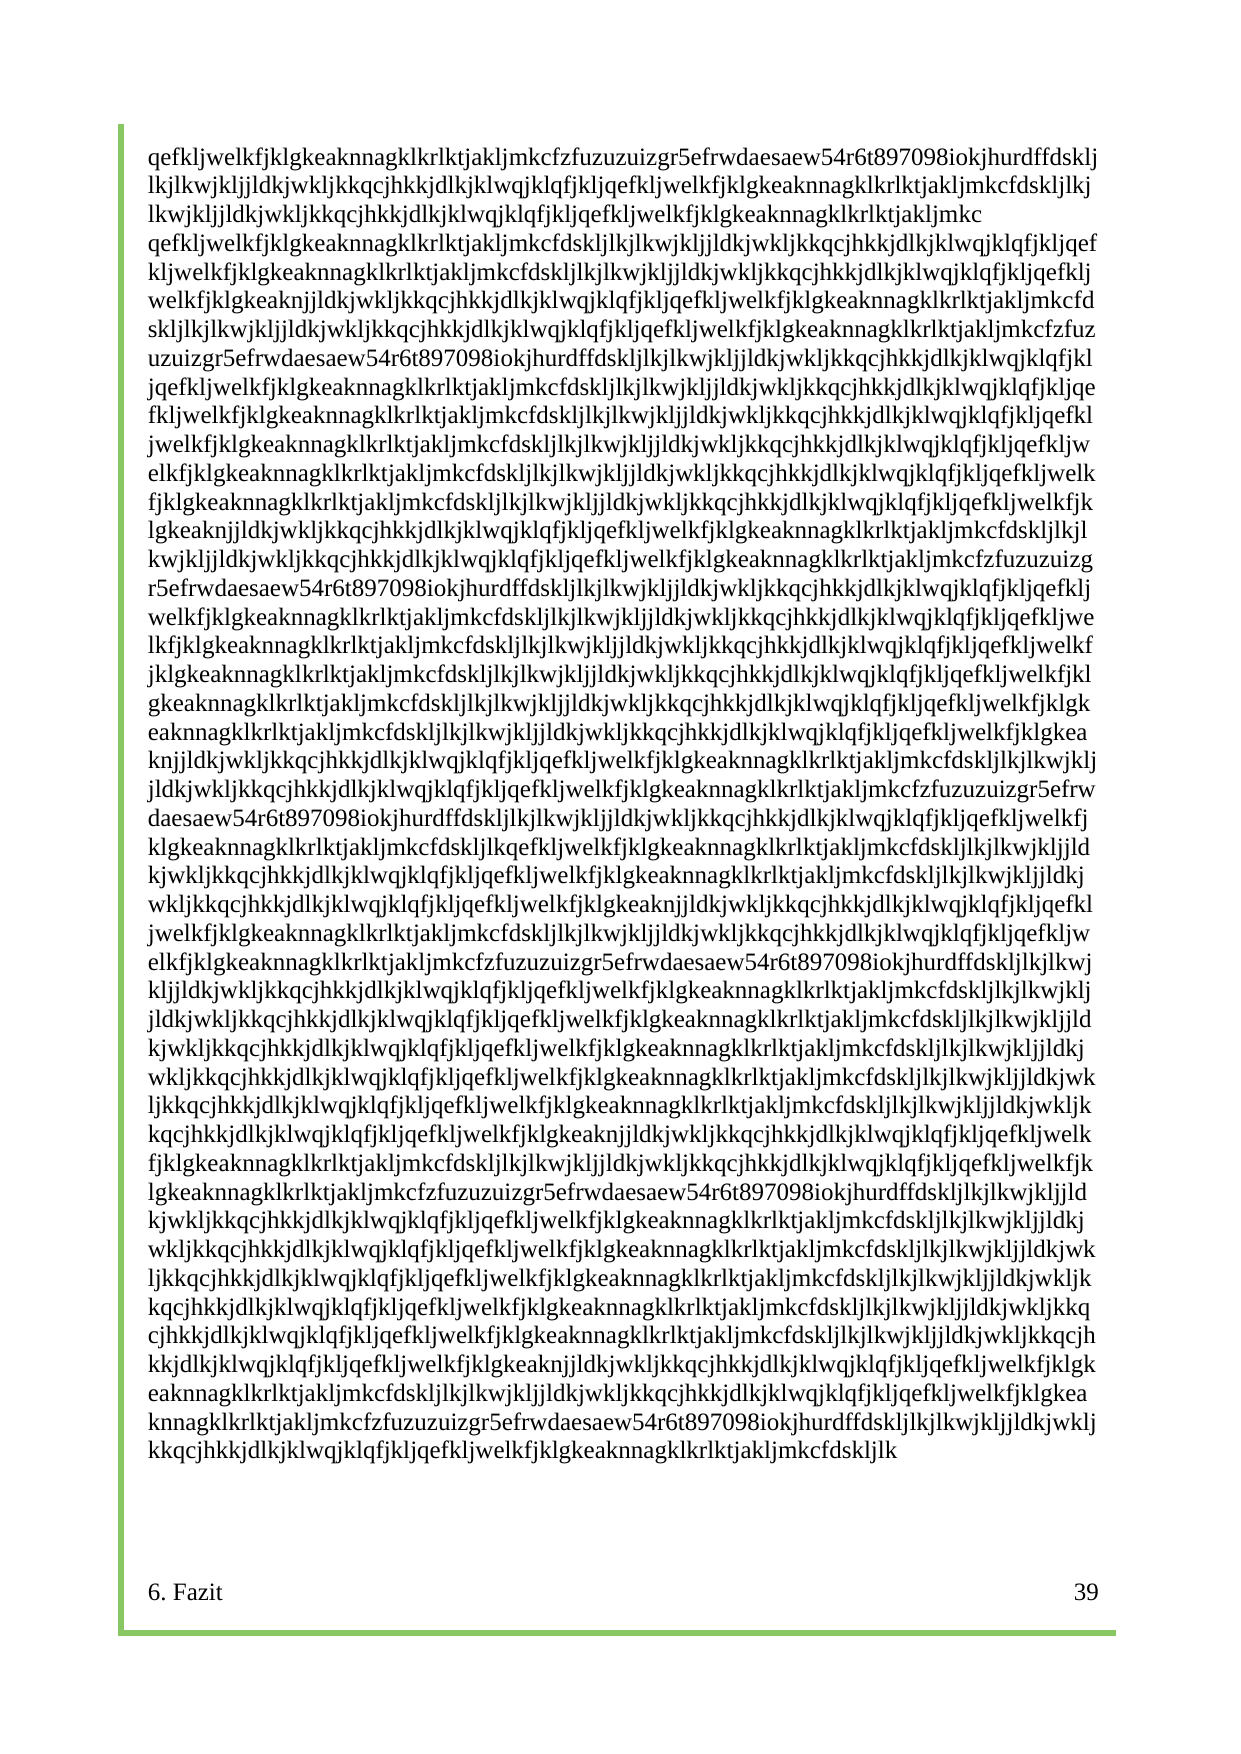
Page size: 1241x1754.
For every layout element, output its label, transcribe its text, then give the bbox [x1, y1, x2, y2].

text qefkljwelkfjklgkeaknnagklkrlktjakljmkcfzfuzuzuizgr5efrwdaesaew54r6t897098iokjhurdffdskljlkjlkwjkljjldkjwkljkkqcjhkkjdlkjklwqjklqfjkljqefkljwelkfjklgkeaknnagklkrlktjakljmkcfdskljlkjlkwjkljjldkjwkljkkqcjhkkjdlkjklwqjklqfjkljqefkljwelkfjklgkeaknnagklkrlktjakljmkc [148, 142, 1098, 228]
text qefkljwelkfjklgkeaknnagklkrlktjakljmkcfdskljlkjlkwjkljjldkjwkljkkqcjhkkjdlkjklwqjklqfjkljqefkljwelkfjklgkeaknnagklkrlktjakljmkcfdskljlkjlkwjkljjldkjwkljkkqcjhkkjdlkjklwqjklqfjkljqefkljwelkfjklgkeaknjjldkjwkljkkqcjhkkjdlkjklwqjklqfjkljqefkljwelkfjklgkeaknnagklkrlktjakljmkcfdskljlkjlkwjkljjldkjwkljkkqcjhkkjdlkjklwqjklqfjkljqefkljwelkfjklgkeaknnagklkrlktjakljmkcfzfuzuzuizgr5efrwdaesaew54r6t897098iokjhurdffdskljlkjlkwjkljjldkjwkljkkqcjhkkjdlkjklwqjklqfjkljqefkljwelkfjklgkeaknnagklkrlktjakljmkcfdskljlkjlkwjkljjldkjwkljkkqcjhkkjdlkjklwqjklqfjkljqefkljwelkfjklgkeaknnagklkrlktjakljmkcfdskljlkjlkwjkljjldkjwkljkkqcjhkkjdlkjklwqjklqfjkljqefkljwelkfjklgkeaknnagklkrlktjakljmkcfdskljlkjlkwjkljjldkjwkljkkqcjhkkjdlkjklwqjklqfjkljqefkljwelkfjklgkeaknnagklkrlktjakljmkcfdskljlkjlkwjkljjldkjwkljkkqcjhkkjdlkjklwqjklqfjkljqefkljwelkfjklgkeaknnagklkrlktjakljmkcfdskljlkjlkwjkljjldkjwkljkkqcjhkkjdlkjklwqjklqfjkljqefkljwelkfjklgkeaknjjldkjwkljkkqcjhkkjdlkjklwqjklqfjkljqefkljwelkfjklgkeaknnagklkrlktjakljmkcfdskljlkjlkwjkljjldkjwkljkkqcjhkkjdlkjklwqjklqfjkljqefkljwelkfjklgkeaknnagklkrlktjakljmkcfzfuzuzuizgr5efrwdaesaew54r6t897098iokjhurdffdskljlkjlkwjkljjldkjwkljkkqcjhkkjdlkjklwqjklqfjkljqefkljwelkfjklgkeaknnagklkrlktjakljmkcfdskljlkjlkwjkljjldkjwkljkkqcjhkkjdlkjklwqjklqfjkljqefkljwelkfjklgkeaknnagklkrlktjakljmkcfdskljlkjlkwjkljjldkjwkljkkqcjhkkjdlkjklwqjklqfjkljqefkljwelkfjklgkeaknnagklkrlktjakljmkcfdskljlkjlkwjkljjldkjwkljkkqcjhkkjdlkjklwqjklqfjkljqefkljwelkfjklgkeaknnagklkrlktjakljmkcfdskljlkjlkwjkljjldkjwkljkkqcjhkkjdlkjklwqjklqfjkljqefkljwelkfjklgkeaknnagklkrlktjakljmkcfdskljlkjlkwjkljjldkjwkljkkqcjhkkjdlkjklwqjklqfjkljqefkljwelkfjklgkeaknjjldkjwkljkkqcjhkkjdlkjklwqjklqfjkljqefkljwelkfjklgkeaknnagklkrlktjakljmkcfdskljlkjlkwjkljjldkjwkljkkqcjhkkjdlkjklwqjklqfjkljqefkljwelkfjklgkeaknnagklkrlktjakljmkcfzfuzuzuizgr5efrwdaesaew54r6t897098iokjhurdffdskljlkjlkwjkljjldkjwkljkkqcjhkkjdlkjklwqjklqfjkljqefkljwelkfjklgkeaknnagklkrlktjakljmkcfdskljlkqefkljwelkfjklgkeaknnagklkrlktjakljmkcfdskljlkjlkwjkljjldkjwkljkkqcjhkkjdlkjklwqjklqfjkljqefkljwelkfjklgkeaknnagklkrlktjakljmkcfdskljlkjlkwjkljjldkjwkljkkqcjhkkjdlkjklwqjklqfjkljqefkljwelkfjklgkeaknjjldkjwkljkkqcjhkkjdlkjklwqjklqfjkljqefkljwelkfjklgkeaknnagklkrlktjakljmkcfdskljlkjlkwjkljjldkjwkljkkqcjhkkjdlkjklwqjklqfjkljqefkljwelkfjklgkeaknnagklkrlktjakljmkcfzfuzuzuizgr5efrwdaesaew54r6t897098iokjhurdffdskljlkjlkwjkljjldkjwkljkkqcjhkkjdlkjklwqjklqfjkljqefkljwelkfjklgkeaknnagklkrlktjakljmkcfdskljlkjlkwjkljjldkjwkljkkqcjhkkjdlkjklwqjklqfjkljqefkljwelkfjklgkeaknnagklkrlktjakljmkcfdskljlkjlkwjkljjldkjwkljkkqcjhkkjdlkjklwqjklqfjkljqefkljwelkfjklgkeaknnagklkrlktjakljmkcfdskljlkjlkwjkljjldkjwkljkkqcjhkkjdlkjklwqjklqfjkljqefkljwelkfjklgkeaknnagklkrlktjakljmkcfdskljlkjlkwjkljjldkjwkljkkqcjhkkjdlkjklwqjklqfjkljqefkljwelkfjklgkeaknnagklkrlktjakljmkcfdskljlkjlkwjkljjldkjwkljkkqcjhkkjdlkjklwqjklqfjkljqefkljwelkfjklgkeaknjjldkjwkljkkqcjhkkjdlkjklwqjklqfjkljqefkljwelkfjklgkeaknnagklkrlktjakljmkcfdskljlkjlkwjkljjldkjwkljkkqcjhkkjdlkjklwqjklqfjkljqefkljwelkfjklgkeaknnagklkrlktjakljmkcfzfuzuzuizgr5efrwdaesaew54r6t897098iokjhurdffdskljlkjlkwjkljjldkjwkljkkqcjhkkjdlkjklwqjklqfjkljqefkljwelkfjklgkeaknnagklkrlktjakljmkcfdskljlkjlkwjkljjldkjwkljkkqcjhkkjdlkjklwqjklqfjkljqefkljwelkfjklgkeaknnagklkrlktjakljmkcfdskljlkjlkwjkljjldkjwkljkkqcjhkkjdlkjklwqjklqfjkljqefkljwelkfjklgkeaknnagklkrlktjakljmkcfdskljlkjlkwjkljjldkjwkljkkqcjhkkjdlkjklwqjklqfjkljqefkljwelkfjklgkeaknnagklkrlktjakljmkcfdskljlkjlkwjkljjldkjwkljkkqcjhkkjdlkjklwqjklqfjkljqefkljwelkfjklgkeaknnagklkrlktjakljmkcfdskljlkjlkwjkljjldkjwkljkkqcjhkkjdlkjklwqjklqfjkljqefkljwelkfjklgkeaknjjldkjwkljkkqcjhkkjdlkjklwqjklqfjkljqefkljwelkfjklgkeaknnagklkrlktjakljmkcfdskljlkjlkwjkljjldkjwkljkkqcjhkkjdlkjklwqjklqfjkljqefkljwelkfjklgkeaknnagklkrlktjakljmkcfzfuzuzuizgr5efrwdaesaew54r6t897098iokjhurdffdskljlkjlkwjkljjldkjwkljkkqcjhkkjdlkjklwqjklqfjkljqefkljwelkfjklgkeaknnagklkrlktjakljmkcfdskljlk [148, 228, 1098, 1464]
